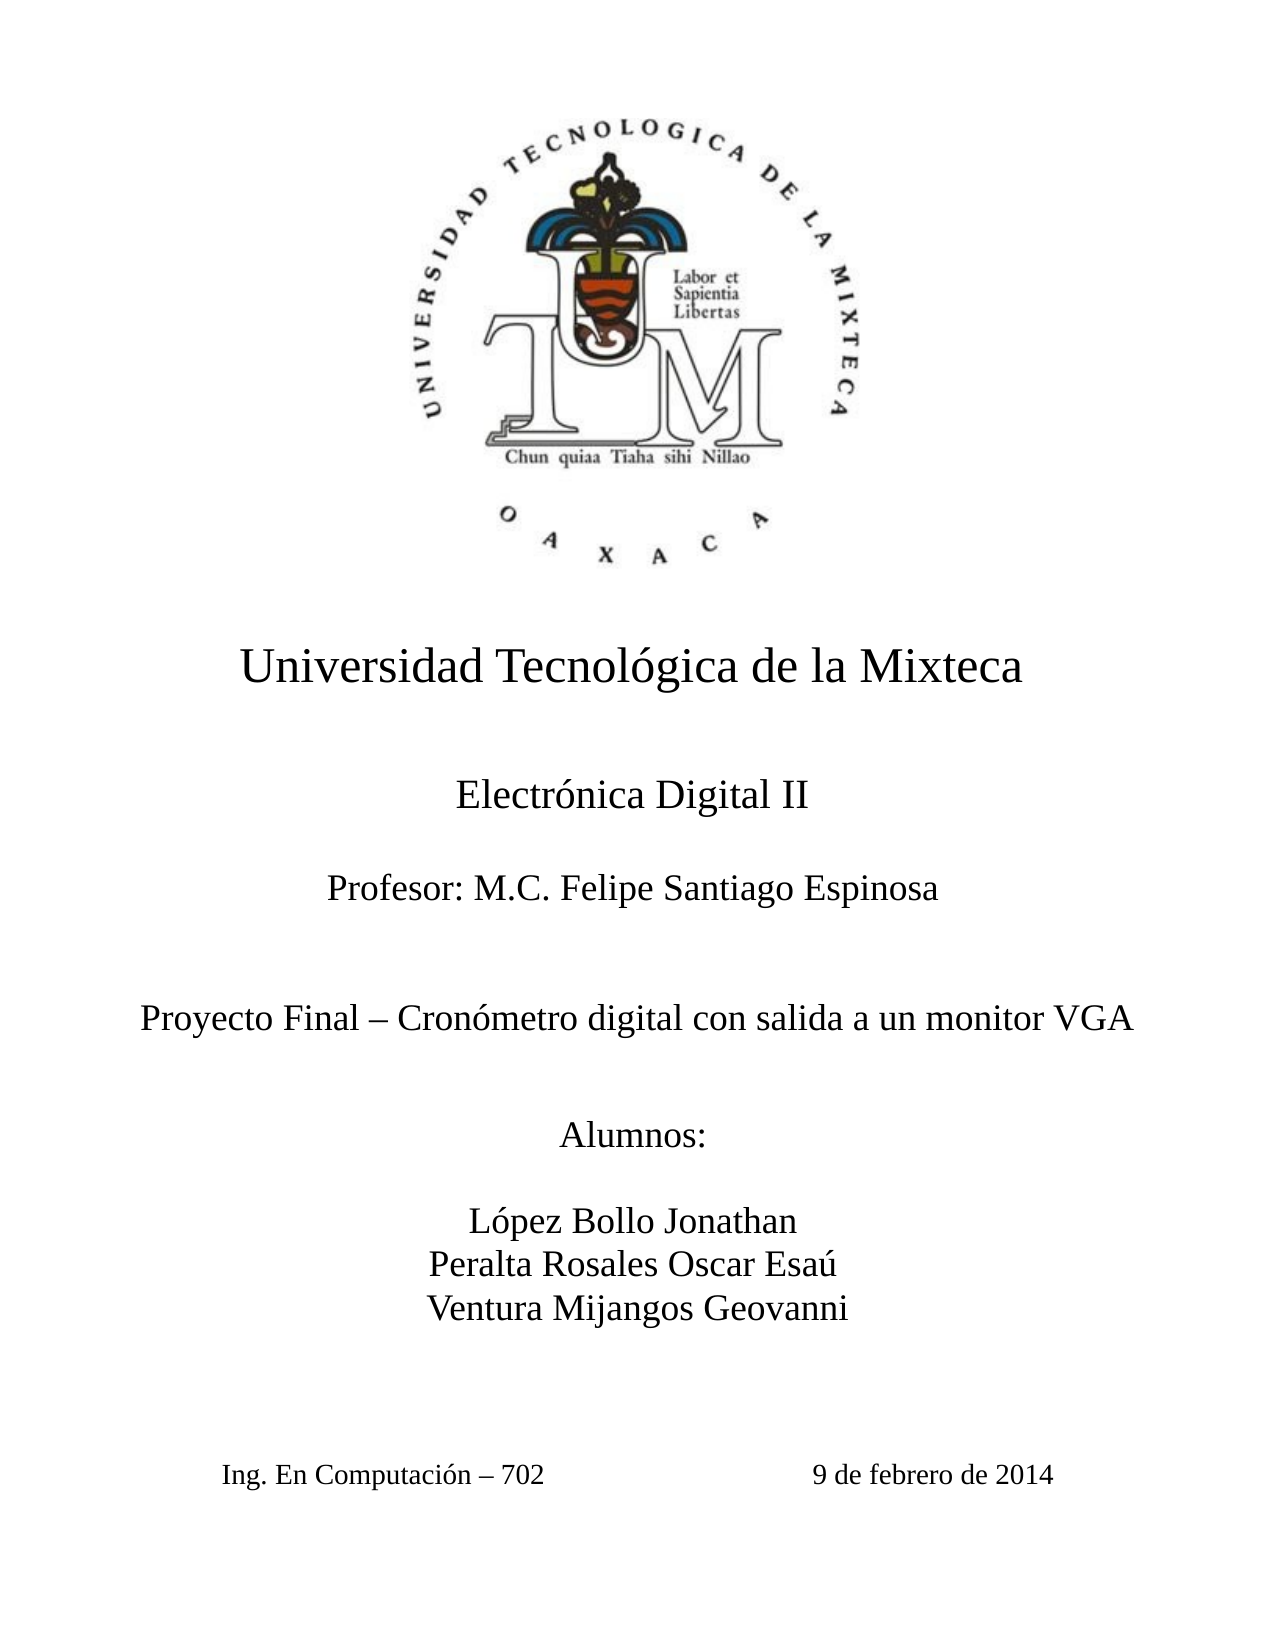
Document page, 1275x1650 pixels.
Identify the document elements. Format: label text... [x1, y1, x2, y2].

text Peralta Rosales Oscar Esaú [118, 1242, 1157, 1285]
text Ing. En Computación – 702 9 de febrero de 2014 [118, 1457, 1157, 1491]
text Universidad Tecnológica de la Mixteca [118, 636, 1157, 693]
text López Bollo Jonathan [118, 1199, 1157, 1242]
text Alumnos: [118, 1112, 1157, 1156]
text Proyecto Final – Cronómetro digital con salida a un monitor VGA [118, 995, 1157, 1038]
text Profesor: M.C. Felipe Santiago Espinosa [118, 866, 1157, 909]
text Ventura Mijangos Geovanni [118, 1285, 1157, 1328]
picture [409, 118, 866, 572]
text Electrónica Digital II [118, 770, 1157, 818]
